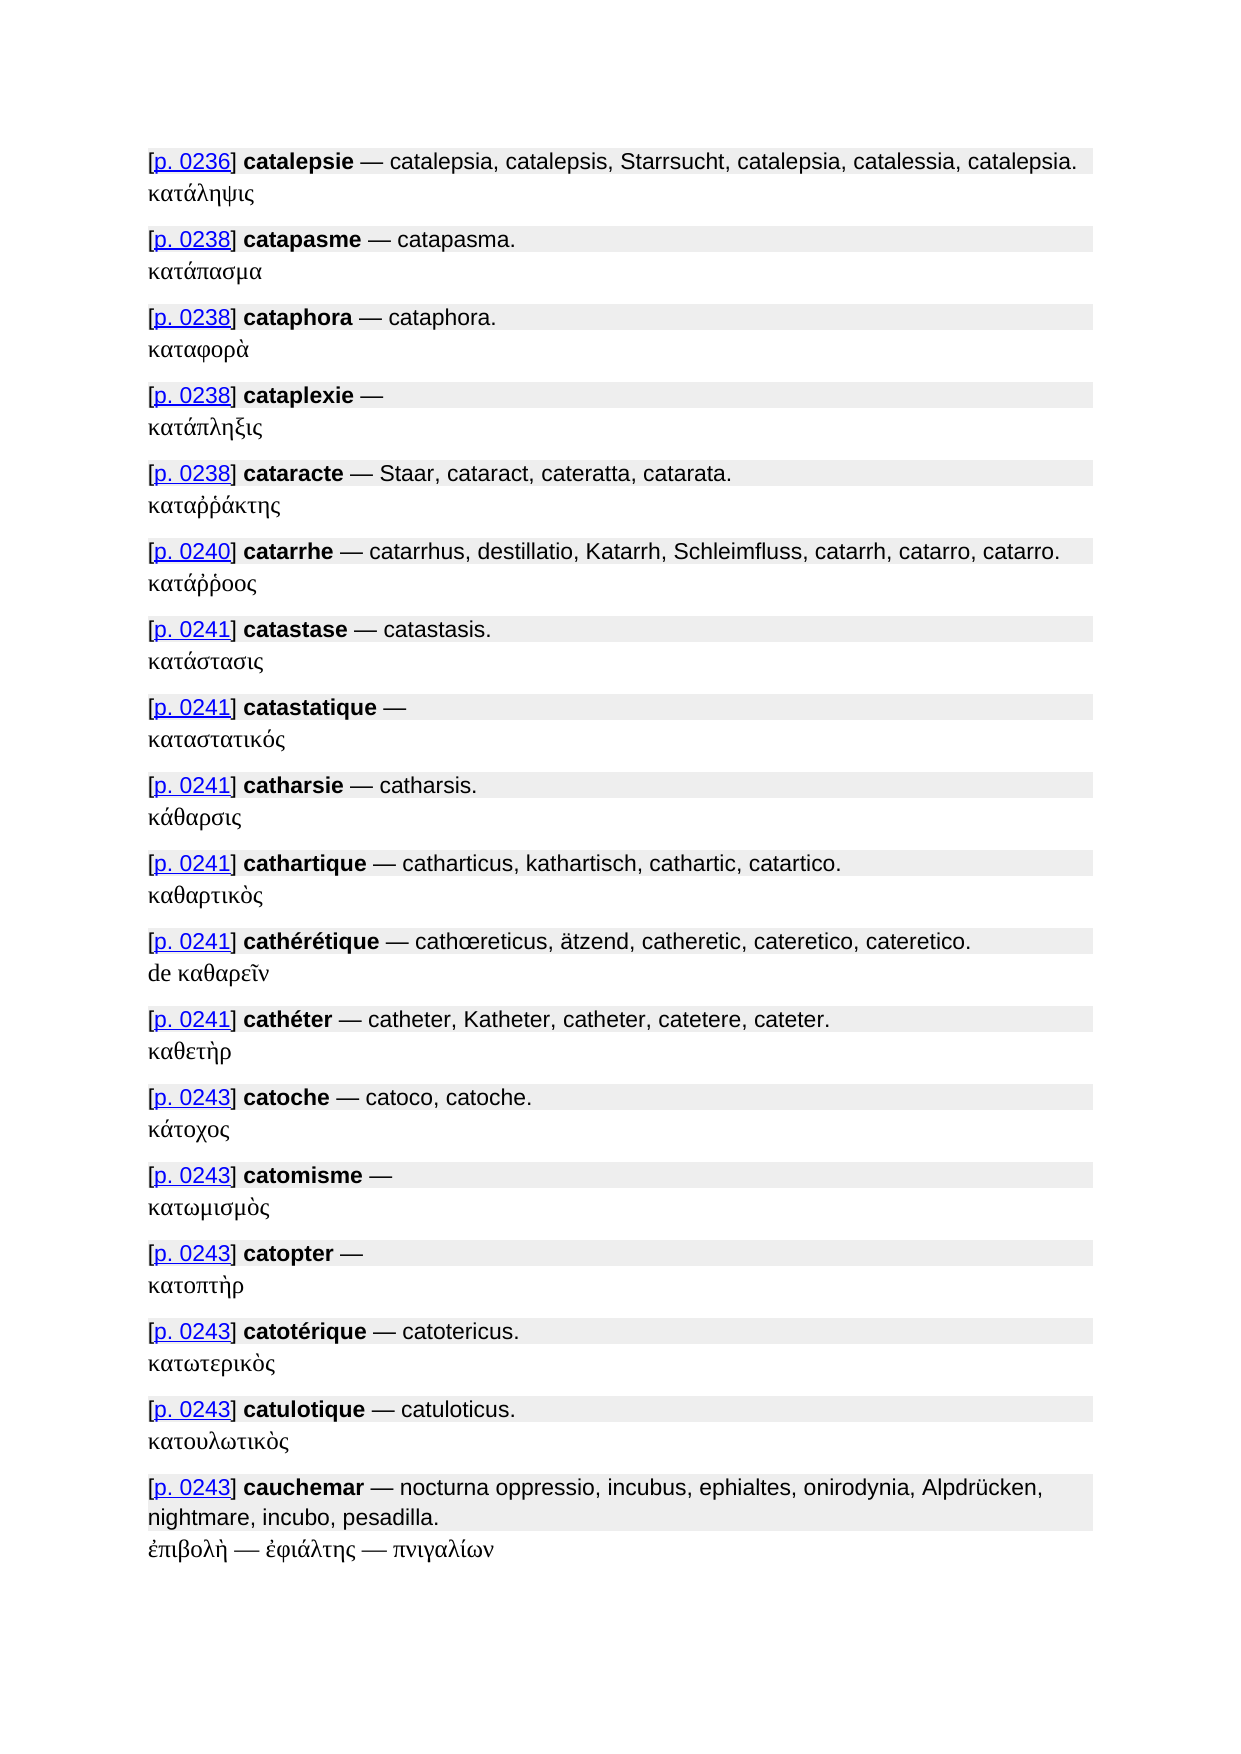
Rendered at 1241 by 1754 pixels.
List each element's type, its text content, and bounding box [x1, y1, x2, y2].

text καθετὴρ [148, 1036, 1093, 1065]
text [p. 0243] catomisme — [148, 1162, 1093, 1188]
text [p. 0243] catotérique — catotericus. [148, 1318, 1093, 1344]
text [p. 0241] cathérétique — cathœreticus, ätzend, catheretic, cateretico, cateretico. [148, 928, 1093, 954]
text de καθαρεῖν [148, 958, 1093, 987]
text κατάπασμα [148, 256, 1093, 284]
text κατουλωτικὸς [148, 1426, 1093, 1455]
text καταφορὰ [148, 334, 1093, 363]
text [p. 0238] catapasme — catapasma. [148, 226, 1093, 252]
text κατάῤῥοος [148, 568, 1093, 597]
text [p. 0238] cataphora — cataphora. [148, 304, 1093, 330]
text [p. 0243] cauchemar — nocturna oppressio, incubus, ephialtes, onirodynia, Alpdrücken, nightmare, incubo, pesadilla. [148, 1474, 1093, 1531]
text [p. 0238] cataracte — Staar, cataract, cateratta, catarata. [148, 460, 1093, 486]
text κάτοχος [148, 1114, 1093, 1143]
text κάθαρσις [148, 802, 1093, 831]
text [p. 0240] catarrhe — catarrhus, destillatio, Katarrh, Schleimfluss, catarrh, catarro, catarro. [148, 538, 1093, 564]
text [p. 0241] catastase — catastasis. [148, 616, 1093, 642]
text καταῤῥάκτης [148, 490, 1093, 519]
text κατάπληξις [148, 412, 1093, 441]
text [p. 0243] catulotique — catuloticus. [148, 1396, 1093, 1422]
text κατάληψις [148, 178, 1093, 207]
text [p. 0241] cathéter — catheter, Katheter, catheter, catetere, cateter. [148, 1006, 1093, 1032]
text ἐπιβολὴ — ἐφιάλτης — πνιγαλίων [148, 1534, 1093, 1563]
text κατωμισμὸς [148, 1192, 1093, 1221]
text καταστατικός [148, 724, 1093, 753]
text [p. 0243] catoche — catoco, catoche. [148, 1084, 1093, 1110]
text [p. 0243] catopter — [148, 1240, 1093, 1266]
text [p. 0236] catalepsie — catalepsia, catalepsis, Starrsucht, catalepsia, catalessia, catalepsia. [148, 148, 1093, 174]
text [p. 0241] cathartique — catharticus, kathartisch, cathartic, catartico. [148, 850, 1093, 876]
text [p. 0241] catastatique — [148, 694, 1093, 720]
text κατοπτὴρ [148, 1270, 1093, 1299]
text κατάστασις [148, 646, 1093, 675]
text καθαρτικὸς [148, 880, 1093, 909]
text [p. 0238] cataplexie — [148, 382, 1093, 408]
text [p. 0241] catharsie — catharsis. [148, 772, 1093, 798]
text κατωτερικὸς [148, 1348, 1093, 1377]
